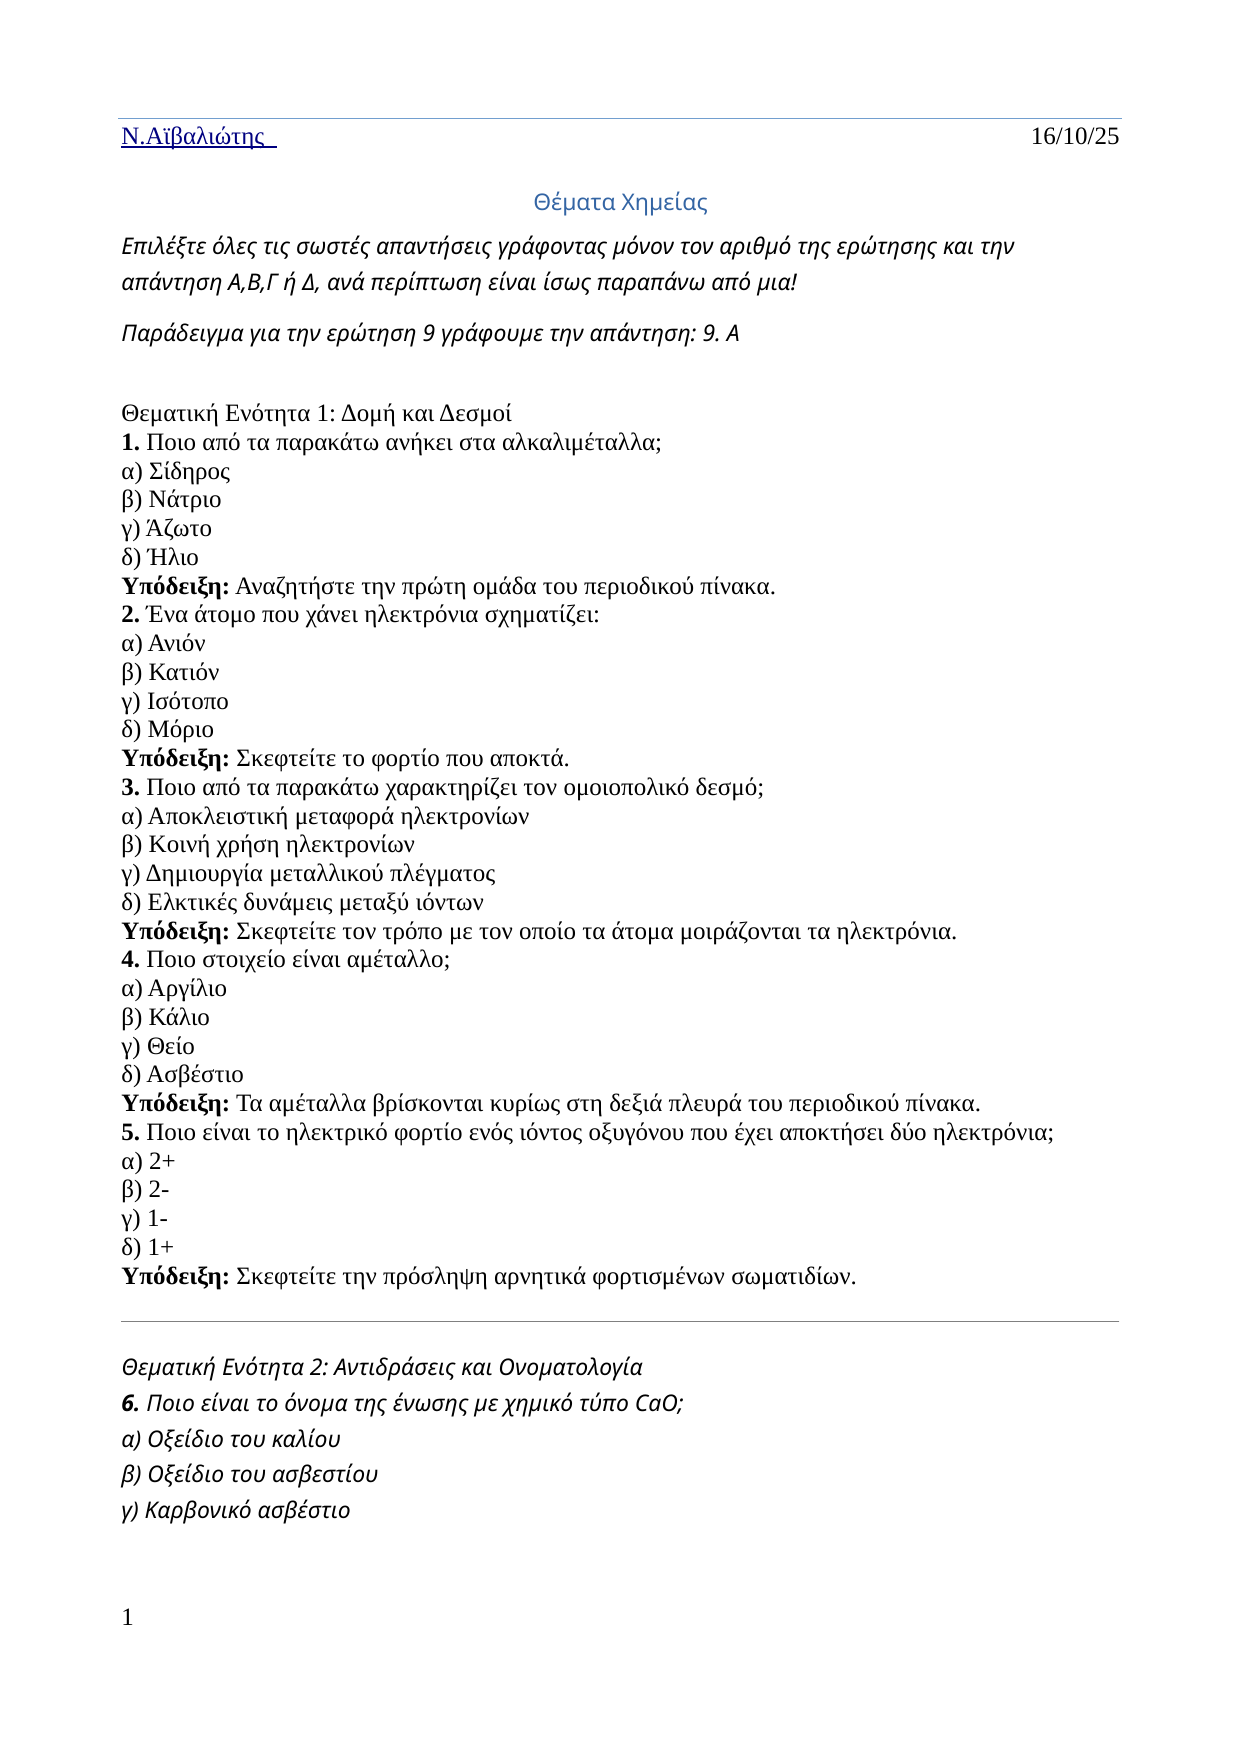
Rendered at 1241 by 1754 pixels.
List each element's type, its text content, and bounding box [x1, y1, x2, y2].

text Επιλέξτε όλες τις σωστές απαντήσεις γράφοντας μόνον τον αριθμό της ερώτησης και την απάντηση Α,Β,Γ ή Δ, ανά περίπτωση είναι ίσως παραπάνω από μια! [121, 230, 1119, 297]
text Θεματική Ενότητα 2: Αντιδράσεις και Ονοματολογία [121, 1351, 1119, 1382]
text 5. Ποιο είναι το ηλεκτρικό φορτίο ενός ιόντος οξυγόνου που έχει αποκτήσει δύο ηλεκτρόνια; α) 2+ β) 2- γ) 1- δ) 1+ Υπόδειξη: Σκεφτείτε την πρόσληψη αρνητικά φορτισμένων σωματιδίων. [121, 1117, 1119, 1289]
text 2. Ένα άτομο που χάνει ηλεκτρόνια σχηματίζει: α) Ανιόν β) Κατιόν γ) Ισότοπο δ) Μόριο Υπόδειξη: Σκεφτείτε το φορτίο που αποκτά. [121, 599, 1119, 772]
text 3. Ποιο από τα παρακάτω χαρακτηρίζει τον ομοιοπολικό δεσμό; α) Αποκλειστική μεταφορά ηλεκτρονίων β) Κοινή χρήση ηλεκτρονίων γ) Δημιουργία μεταλλικού πλέγματος δ) Ελκτικές δυνάμεις μεταξύ ιόντων Υπόδειξη: Σκεφτείτε τον τρόπο με τον οποίο τα άτομα μοιράζονται τα ηλεκτρόνια. [121, 772, 1119, 944]
subtitle Θέματα Χημείας [121, 186, 1119, 217]
text Παράδειγμα για την ερώτηση 9 γράφουμε την απάντηση: 9. Α [121, 316, 1119, 348]
text 1. Ποιο από τα παρακάτω ανήκει στα αλκαλιμέταλλα; α) Σίδηρος β) Νάτριο γ) Άζωτο δ) Ήλιο Υπόδειξη: Αναζητήστε την πρώτη ομάδα του περιοδικού πίνακα. [121, 427, 1119, 599]
text 4. Ποιο στοιχείο είναι αμέταλλο; α) Αργίλιο β) Κάλιο γ) Θείο δ) Ασβέστιο Υπόδειξη: Τα αμέταλλα βρίσκονται κυρίως στη δεξιά πλευρά του περιοδικού πίνακα. [121, 944, 1119, 1117]
text 6. Ποιο είναι το όνομα της ένωσης με χημικό τύπο CaO; α) Οξείδιο του καλίου β) Οξείδιο του ασβεστίου γ) Καρβονικό ασβέστιο [121, 1387, 1119, 1526]
text Θεματική Ενότητα 1: Δομή και Δεσμοί [121, 398, 1119, 427]
